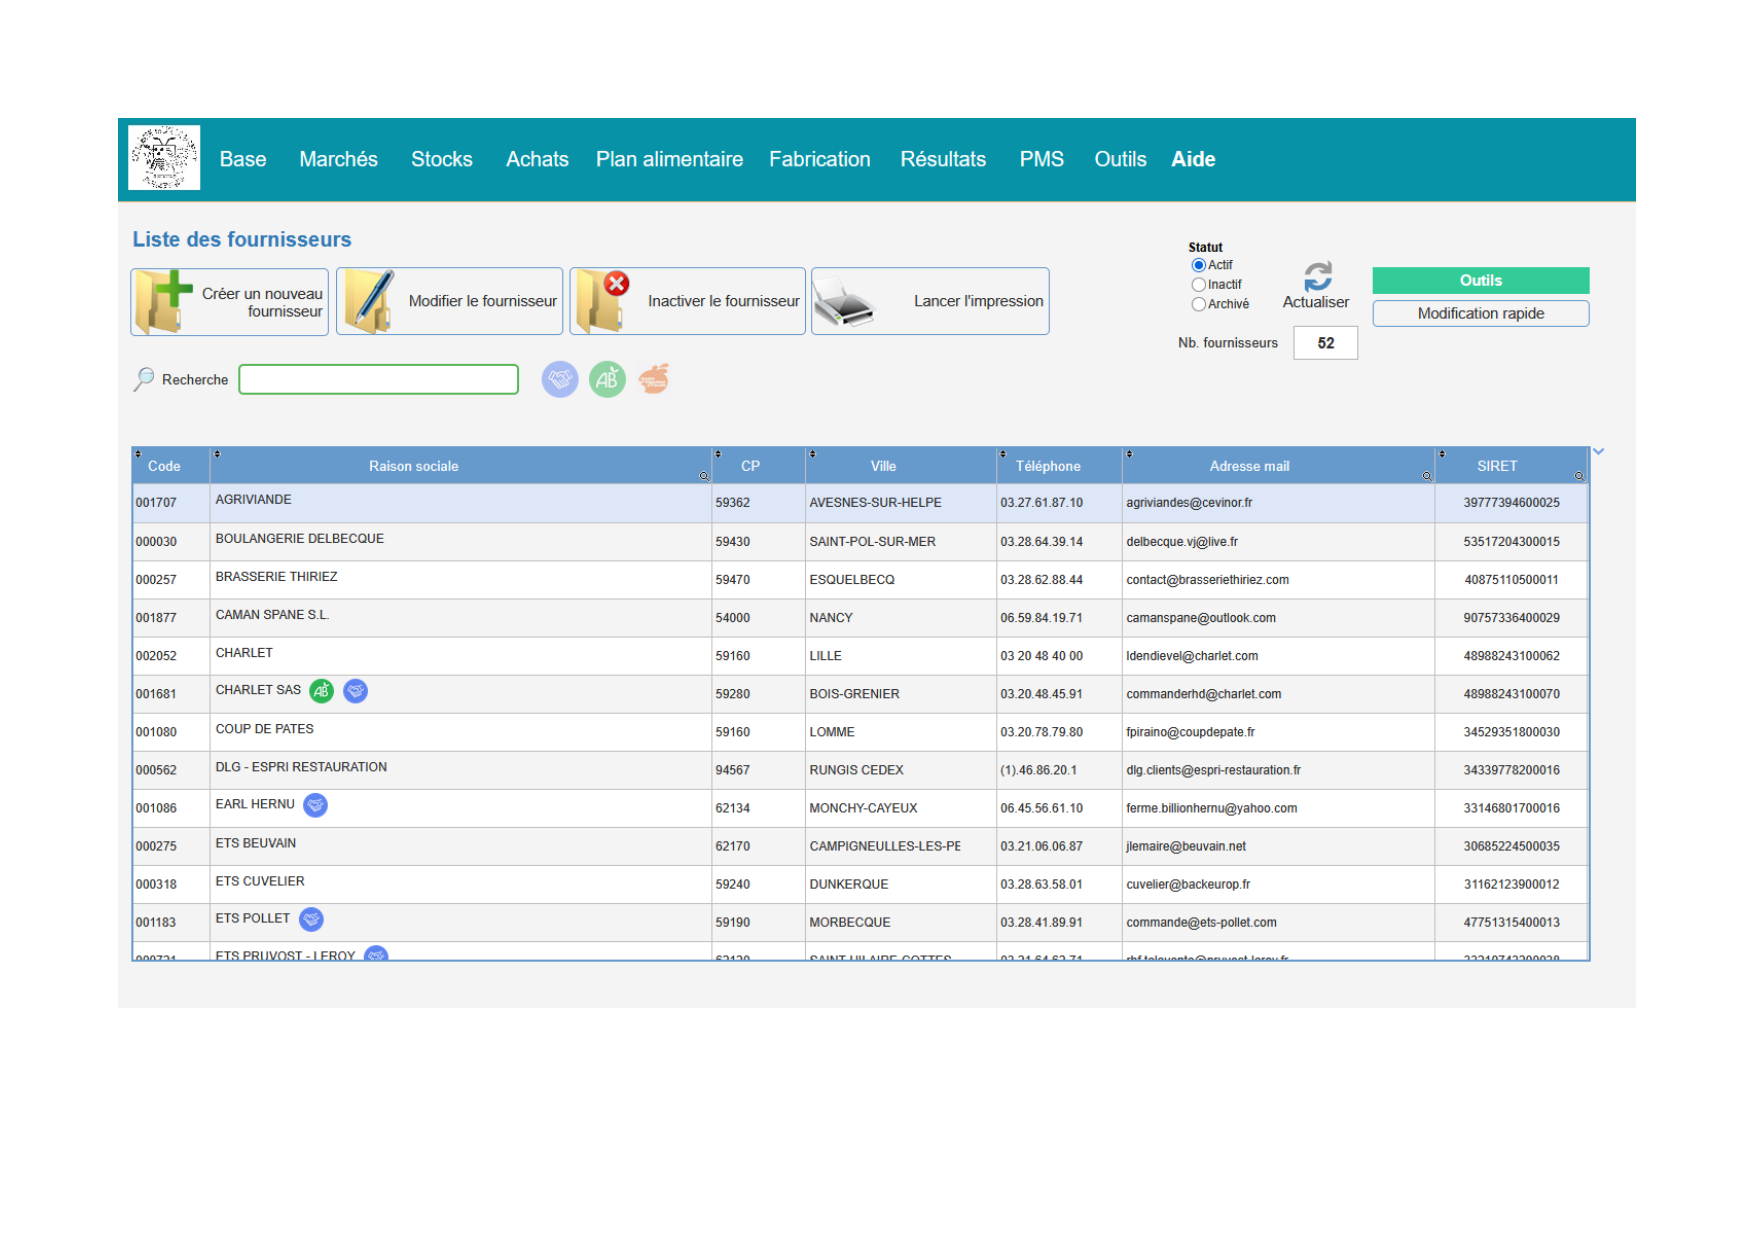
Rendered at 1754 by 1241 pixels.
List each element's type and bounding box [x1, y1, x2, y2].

picture [118, 118, 1636, 1008]
